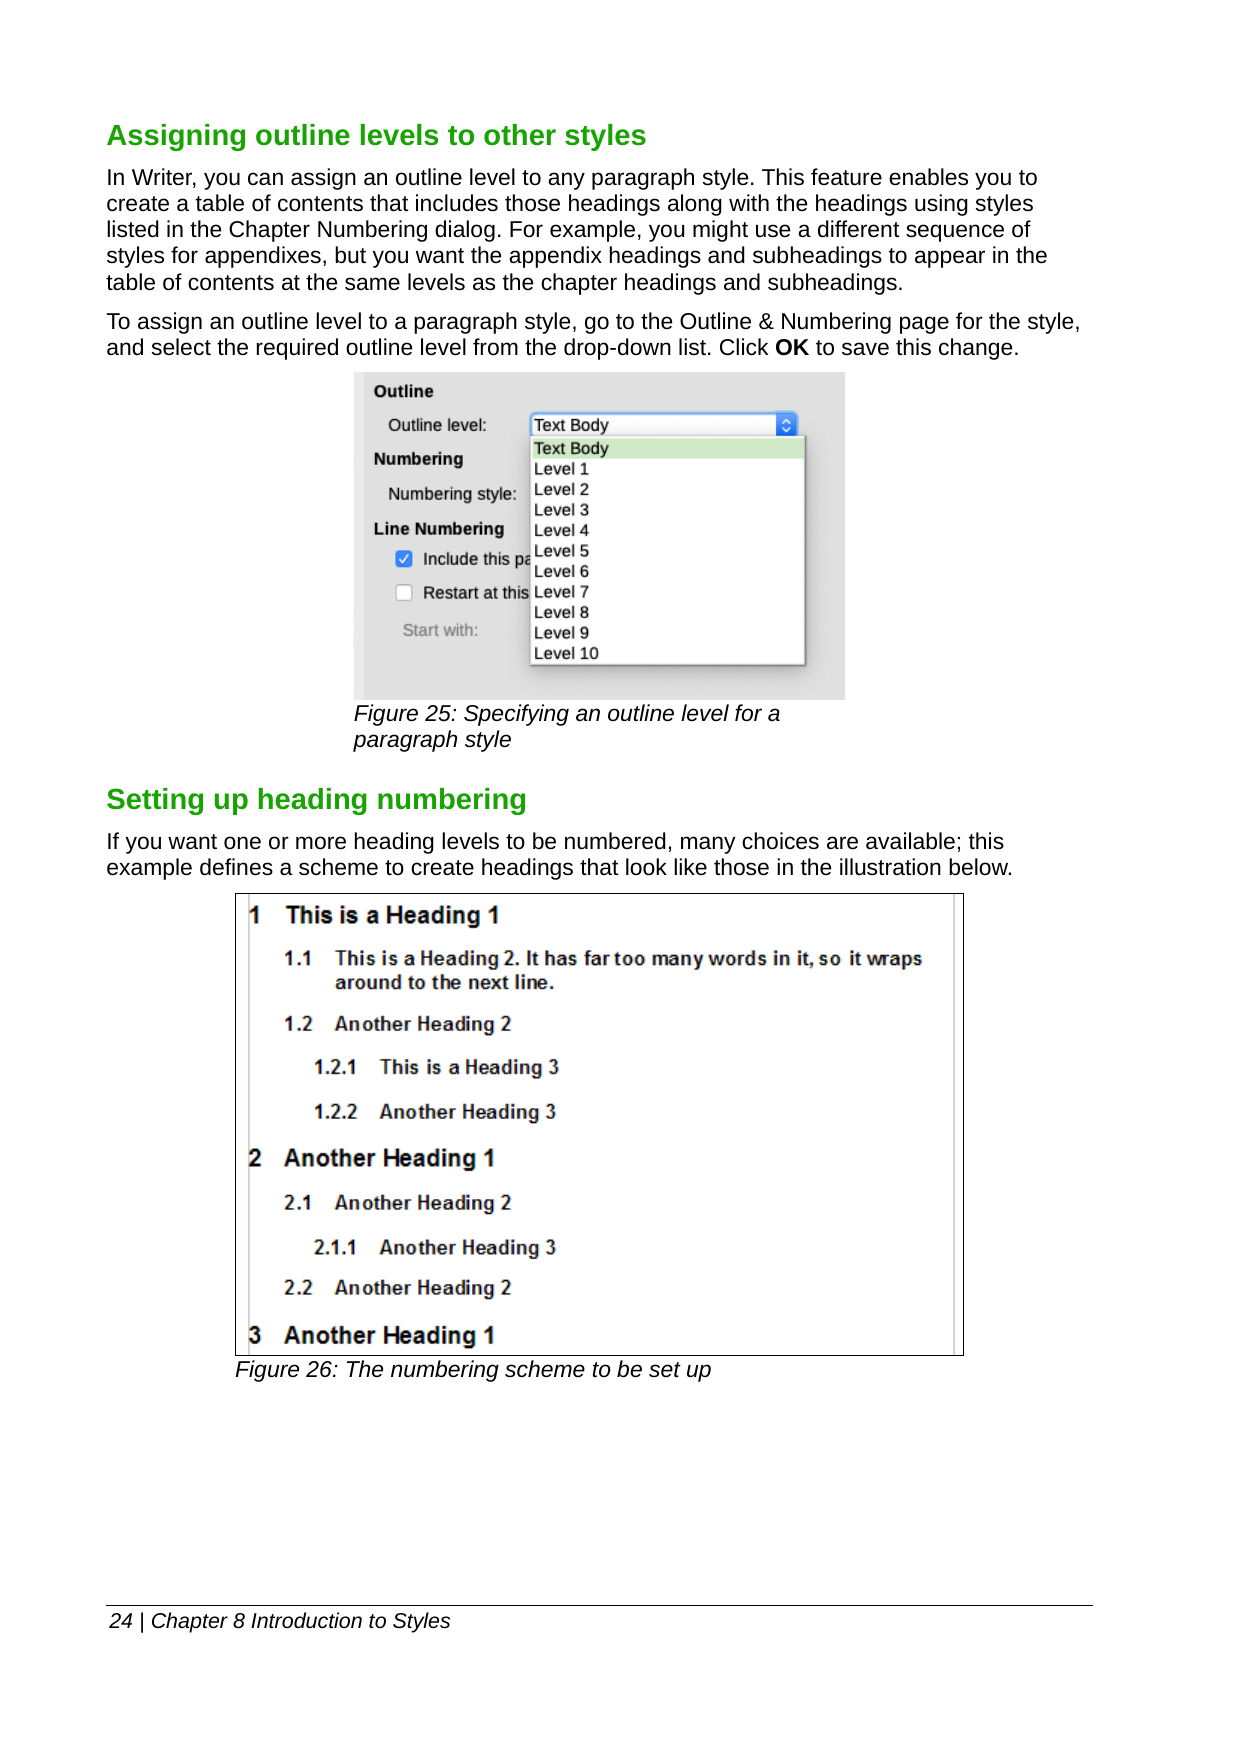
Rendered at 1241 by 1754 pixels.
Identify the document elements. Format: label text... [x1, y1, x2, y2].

subtitle Assigning outline levels to other styles [106, 118, 1093, 152]
picture [236, 894, 963, 1355]
text To assign an outline level to a paragraph style, go to the Outline & Numbering page for the style, and select the required outline level from the drop-down list. Click OK to save this change. [106, 308, 1093, 360]
picture [353, 372, 846, 700]
subtitle Setting up heading numbering [106, 782, 1093, 816]
text Figure 25: Specifying an outline level for a paragraph style [354, 700, 845, 752]
text If you want one or more heading levels to be numbered, many choices are available; this example defines a scheme to create headings that look like those in the illustration below. [106, 828, 1093, 880]
text In Writer, you can assign an outline level to any paragraph style. This feature enables you to create a table of contents that includes those headings along with the headings using styles listed in the Chapter Numbering dialog. For example, you might use a different sequence of styles for appendixes, but you want the appendix headings and subheadings to appear in the table of contents at the same levels as the chapter headings and subheadings. [106, 163, 1093, 295]
text Figure 26: The numbering scheme to be set up [235, 1356, 964, 1383]
